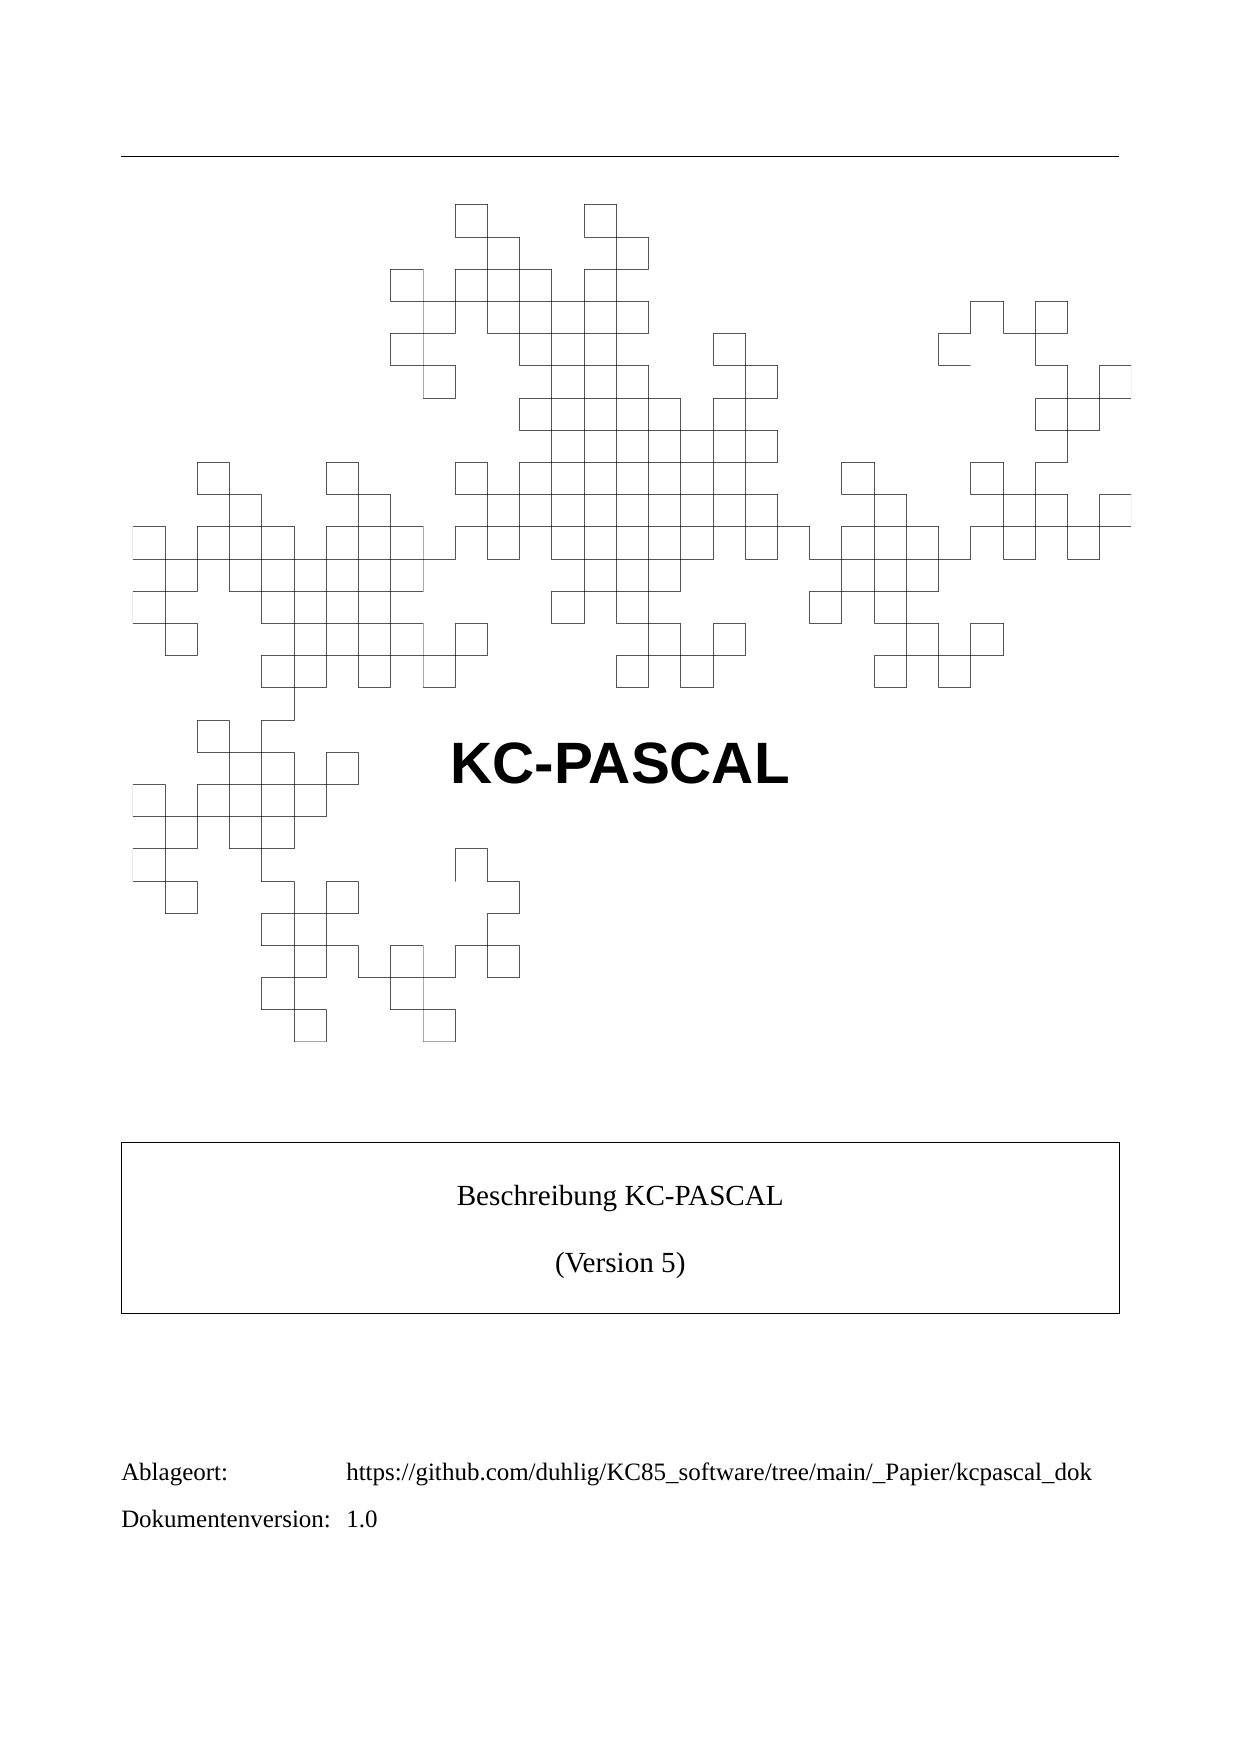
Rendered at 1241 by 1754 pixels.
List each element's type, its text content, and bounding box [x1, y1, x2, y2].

table_cell 1.0 [346, 1504, 1119, 1552]
table_header https://github.com/duhlig/KC85_software/tree/main/_Papier/kcpascal_dok [346, 1457, 1119, 1504]
table_header Ablageort: [121, 1457, 346, 1504]
table_header Beschreibung KC-PASCAL (Version 5) [122, 1143, 1119, 1313]
table_cell Dokumentenversion: [121, 1504, 346, 1552]
picture [132, 204, 1132, 1042]
title KC-PASCAL [121, 729, 132, 796]
